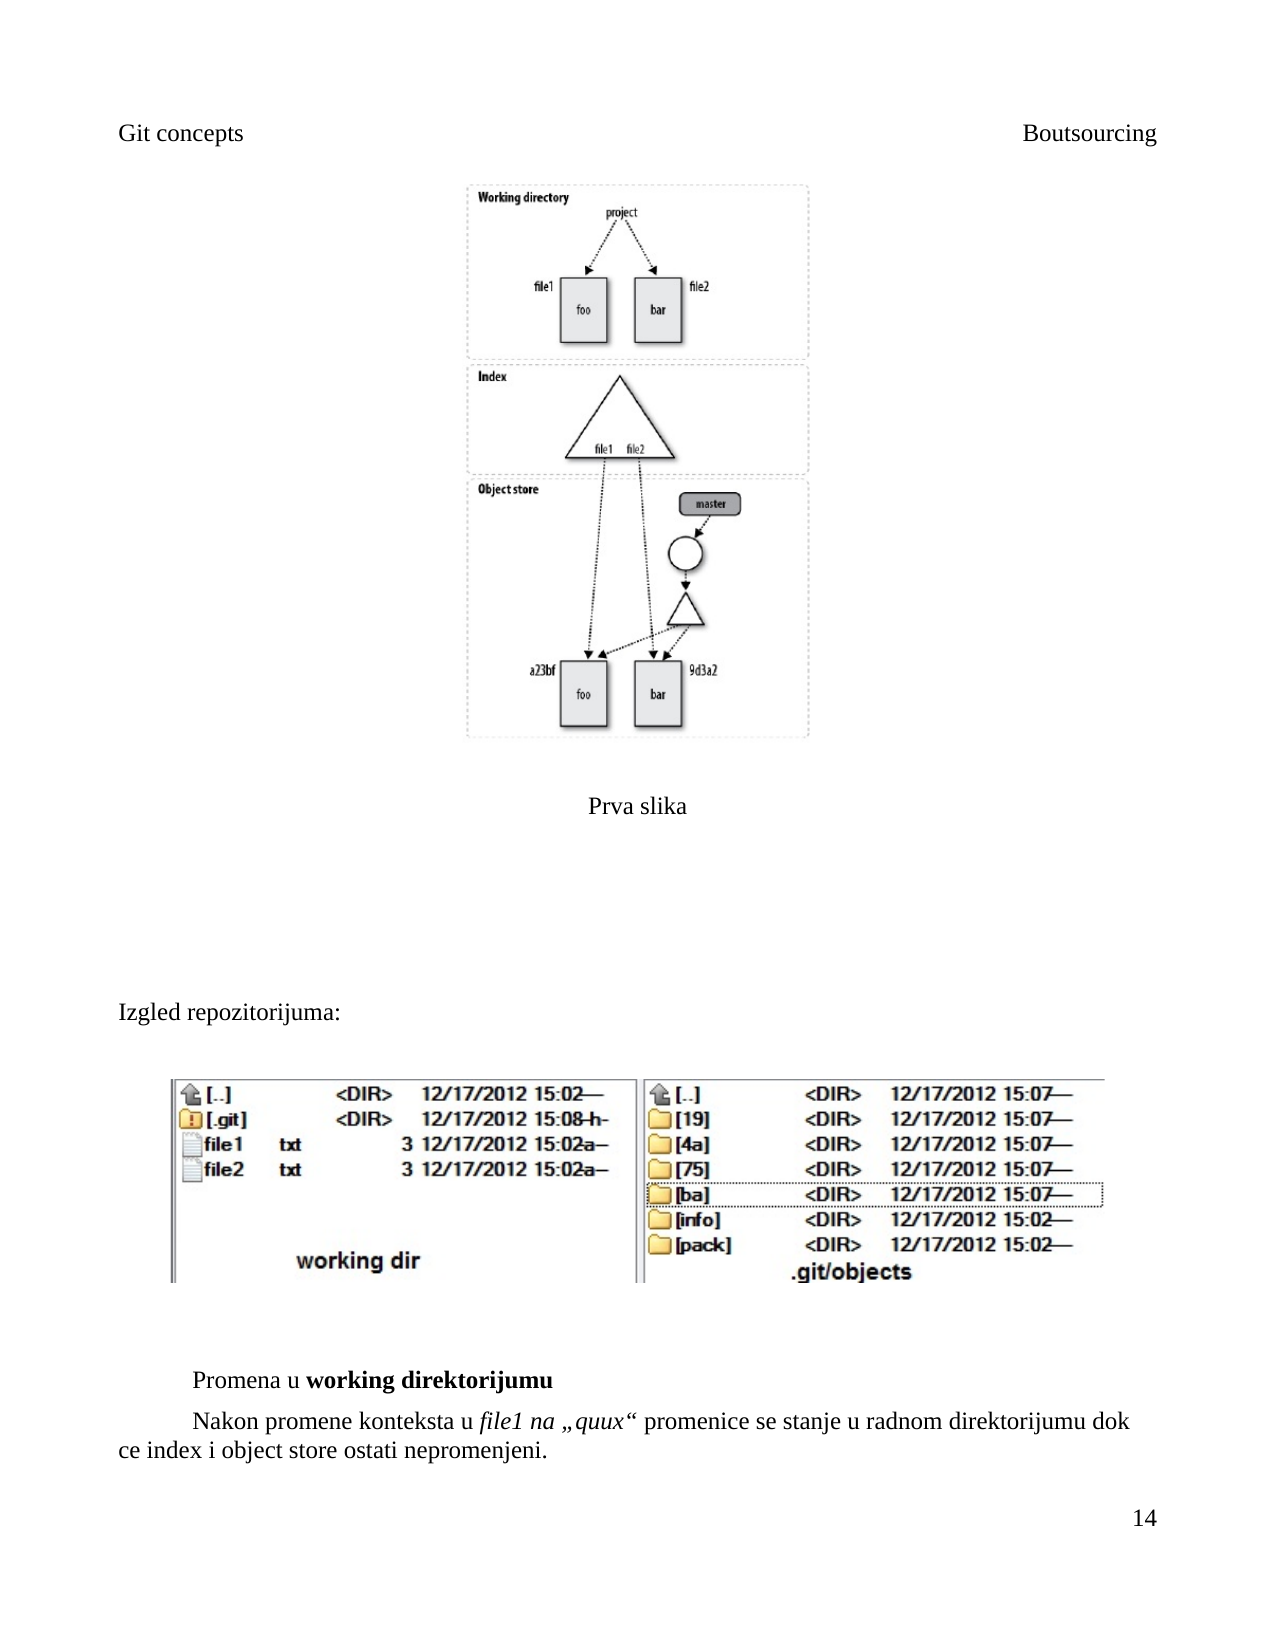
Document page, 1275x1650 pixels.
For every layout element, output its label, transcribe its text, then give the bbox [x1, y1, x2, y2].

picture [369, 176, 905, 750]
text Prva slika [118, 791, 1157, 819]
picture [170, 1079, 1105, 1283]
text Promena u working direktorijumu [118, 1365, 1157, 1394]
text Nakon promene konteksta u file1 na „quux“ promenice se stanje u radnom direktorijumu dok ce index i object store ostati nepromenjeni. [118, 1406, 1157, 1464]
text Izgled repozitorijuma: [118, 997, 1157, 1026]
